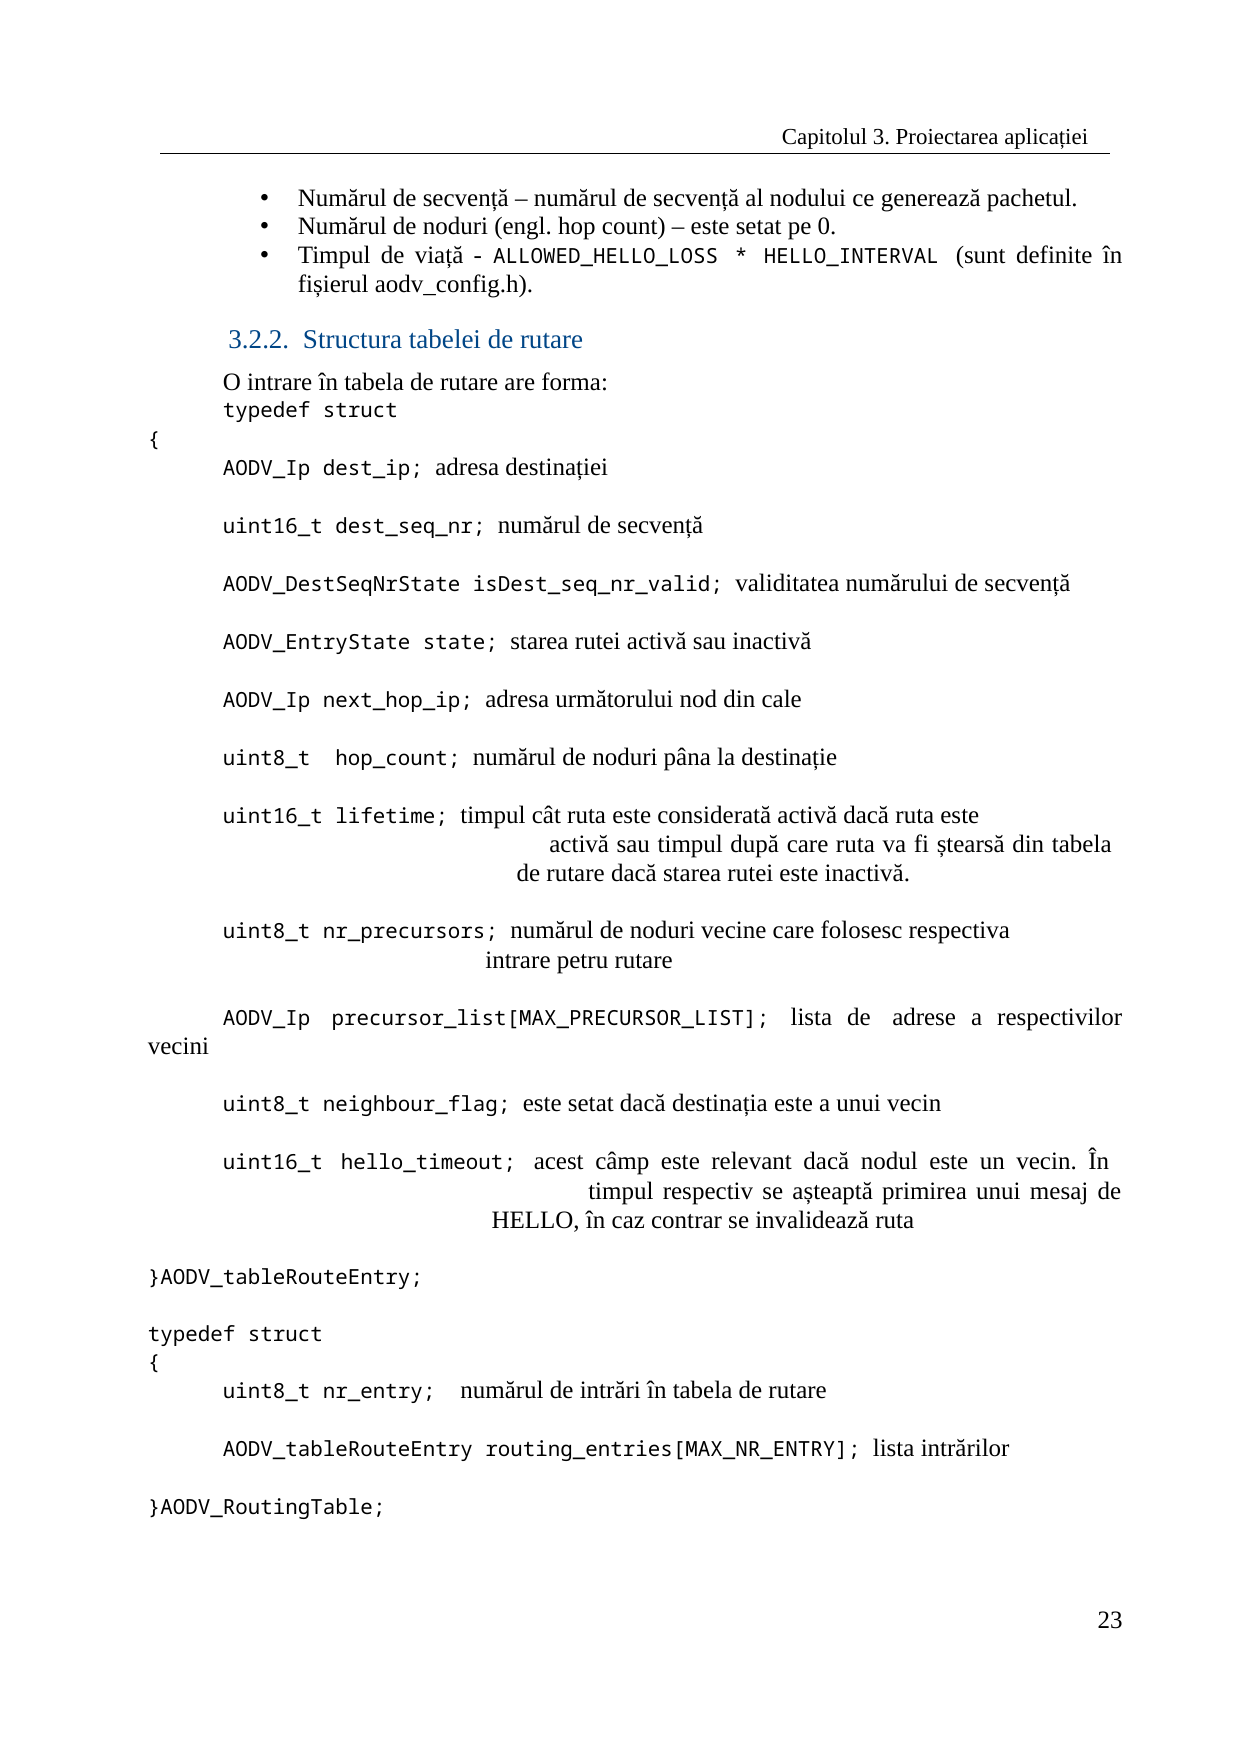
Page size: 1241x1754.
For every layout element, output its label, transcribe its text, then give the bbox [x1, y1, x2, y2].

text AODV_DestSeqNrState isDest_seq_nr_valid; validitatea numărului de secvență [148, 568, 1122, 598]
text AODV_Ip next_hop_ip; adresa următorului nod din cale [148, 684, 1122, 713]
text { [148, 424, 1122, 452]
list Timpul de viață - ALLOWED_HELLO_LOSS * HELLO_INTERVAL (sunt definite în fișierul aodv_config.h). [260, 240, 1122, 298]
text uint16_t lifetime; timpul cât ruta este considerată activă dacă ruta este activă sau timpul după care ruta va fi ștearsă din tabela de rutare dacă starea rutei este inactivă. [148, 800, 1122, 887]
list Numărul de noduri (engl. hop count) – este setat pe 0. [260, 211, 1122, 240]
text typedef struct [148, 1319, 1122, 1347]
text uint16_t hello_timeout; acest câmp este relevant dacă nodul este un vecin. În timpul respectiv se așteaptă primirea unui mesaj de HELLO, în caz contrar se invalidează ruta [148, 1146, 1122, 1233]
text uint8_t nr_precursors; numărul de noduri vecine care folosesc respectiva intrare petru rutare [148, 915, 1122, 973]
text AODV_EntryState state; starea rutei activă sau inactivă [148, 626, 1122, 656]
text uint8_t nr_entry; numărul de intrări în tabela de rutare [148, 1376, 1122, 1405]
text uint8_t neighbour_flag; este setat dacă destinația este a unui vecin [148, 1088, 1122, 1118]
text { [148, 1347, 1122, 1376]
text AODV_tableRouteEntry routing_entries[MAX_NR_ENTRY]; lista intrărilor [148, 1433, 1122, 1463]
list Numărul de secvență – numărul de secvență al nodului ce generează pachetul. [260, 183, 1122, 211]
text }AODV_tableRouteEntry; [148, 1262, 1122, 1290]
text AODV_Ip precursor_list[MAX_PRECURSOR_LIST]; lista de adrese a respectivilor vecini [148, 1002, 1122, 1060]
text uint8_t hop_count; numărul de noduri pâna la destinație [148, 742, 1122, 771]
text uint16_t dest_seq_nr; numărul de secvență [148, 510, 1122, 540]
text O intrare în tabela de rutare are forma: [148, 367, 1122, 395]
text }AODV_RoutingTable; [148, 1492, 1122, 1520]
text typedef struct [148, 395, 1122, 424]
text AODV_Ip dest_ip; adresa destinației [148, 452, 1122, 482]
subtitle Structura tabelei de rutare [221, 323, 1122, 354]
